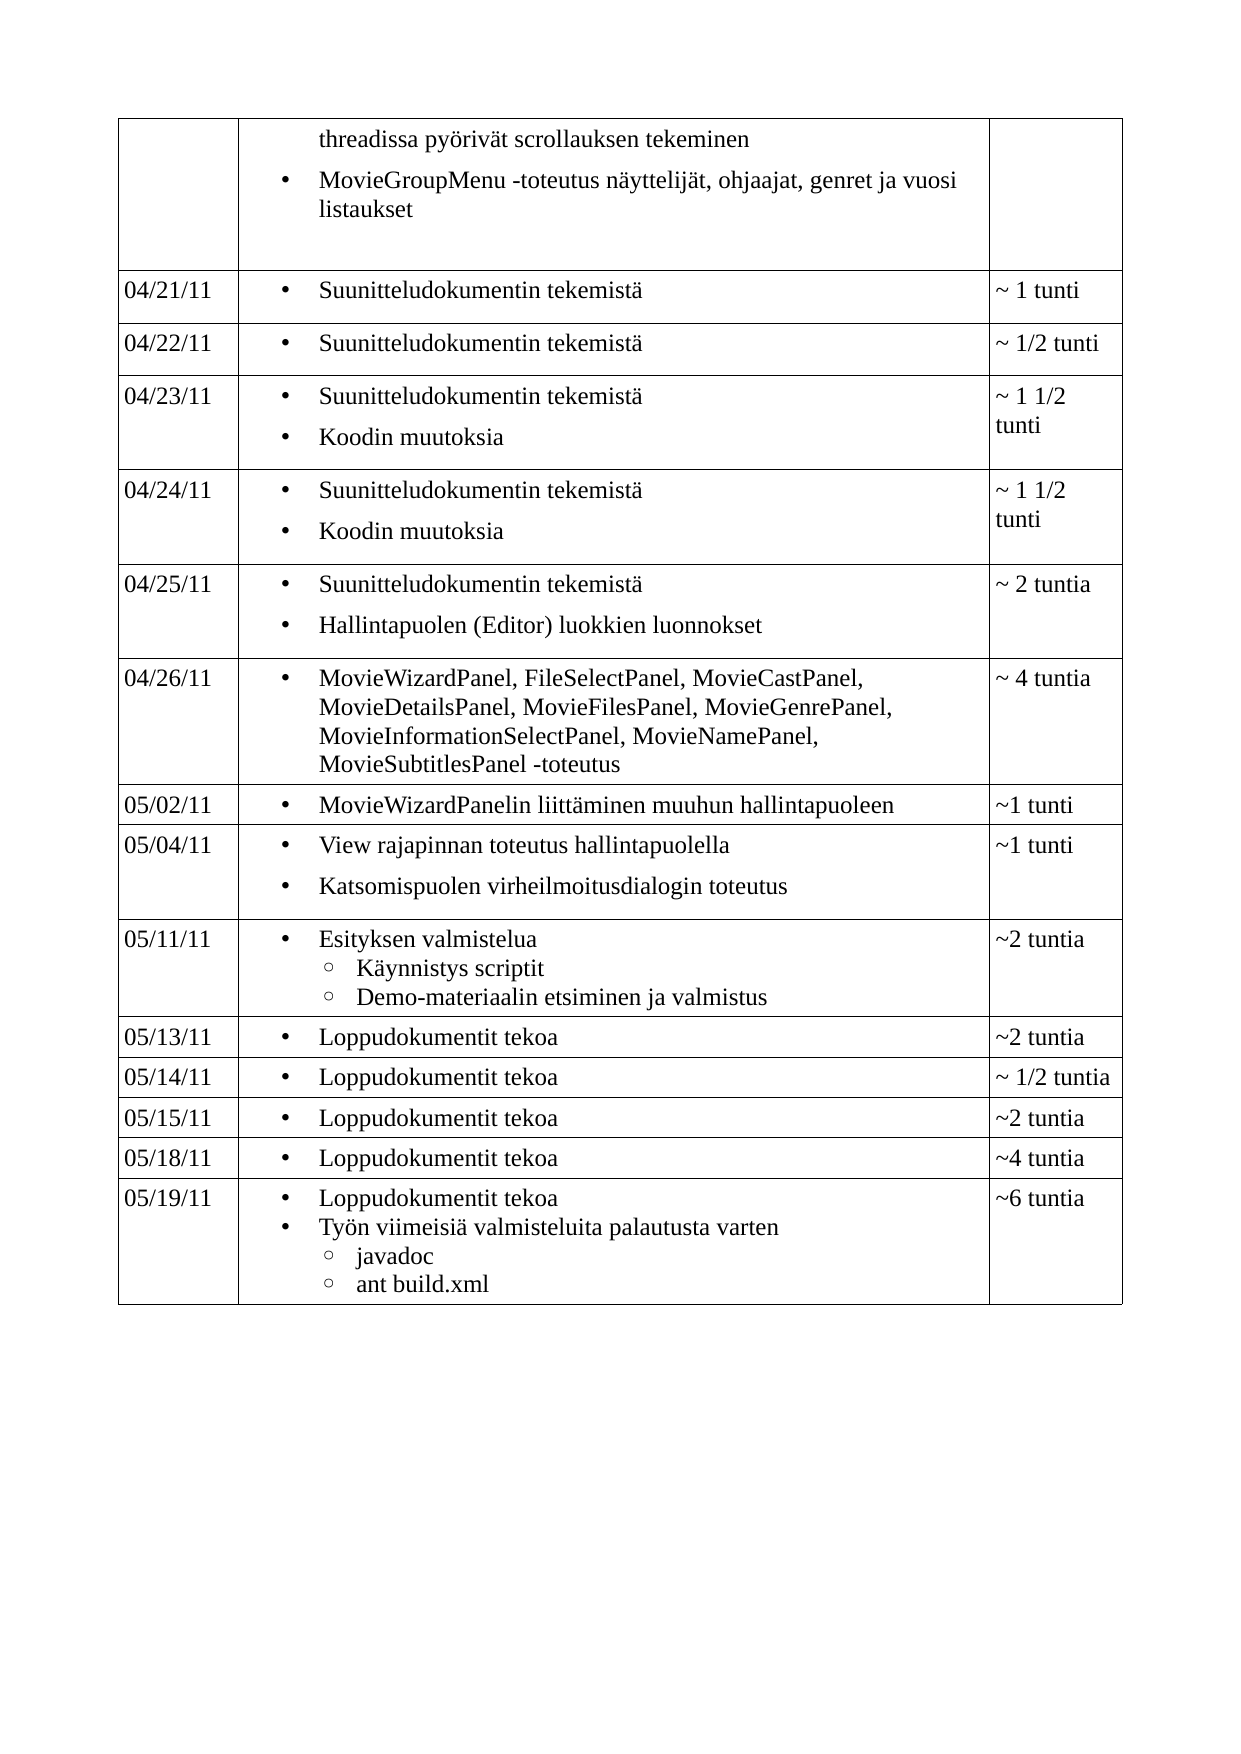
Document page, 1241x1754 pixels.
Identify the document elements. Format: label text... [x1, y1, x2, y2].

table_cell 24.04.11 [119, 470, 238, 563]
table_cell MovieWizardPanel, FileSelectPanel, MovieCastPanel, MovieDetailsPanel, MovieFilesPanel, MovieGenrePanel, MovieInformationSelectPanel, MovieNamePanel, MovieSubtitlesPanel -toteutus [239, 659, 989, 784]
table_cell Loppudokumentit tekoa Työn viimeisiä valmisteluita palautusta varten javadoc ant build.xml [239, 1179, 989, 1304]
table_cell 13.05.11 [119, 1017, 238, 1057]
table_cell ~ 2 tuntia [990, 565, 1122, 657]
table_cell 11.05.11 [119, 920, 238, 1016]
table_cell Esityksen valmistelua Käynnistys scriptit Demo-materiaalin etsiminen ja valmistus [239, 920, 989, 1016]
table_cell ~ 1 1/2 tunti [990, 470, 1122, 563]
table_cell 22.04.11 [119, 324, 238, 375]
table_cell 20.04.11 [119, 119, 238, 270]
table_cell 14.05.11 [119, 1058, 238, 1097]
table_cell 18.05.11 [119, 1138, 238, 1177]
table_cell 25.04.11 [119, 565, 238, 657]
table_cell 26.04.11 [119, 659, 238, 784]
table_cell threadissa pyörivät scrollauksen tekeminen MovieGroupMenu -toteutus näyttelijät, ohjaajat, genret ja vuosi listaukset [239, 119, 989, 270]
table_cell ~ 1/2 tuntia [990, 1058, 1122, 1097]
table_cell ~1 tunti [990, 825, 1122, 918]
table_cell ~2 tuntia [990, 920, 1122, 1016]
table_cell MovieWizardPanelin liittäminen muuhun hallintapuoleen [239, 785, 989, 824]
table_cell Suunitteludokumentin tekemistä [239, 324, 989, 375]
table_cell ~ 1 tunti [990, 271, 1122, 322]
table_cell ~2 tuntia [990, 1098, 1122, 1137]
table_cell ~ 1 1/2 tunti [990, 376, 1122, 469]
table_cell Suunitteludokumentin tekemistä [239, 271, 989, 322]
table_cell ~4 tuntia [990, 1138, 1122, 1177]
table_cell 21.04.11 [119, 271, 238, 322]
table_cell 19.05.11 [119, 1179, 238, 1304]
table_cell View rajapinnan toteutus hallintapuolella Katsomispuolen virheilmoitusdialogin toteutus [239, 825, 989, 918]
table_cell Loppudokumentit tekoa [239, 1058, 989, 1097]
table_cell 23.04.11 [119, 376, 238, 469]
table_cell ~2 tuntia [990, 1017, 1122, 1057]
table_cell Suunitteludokumentin tekemistä Hallintapuolen (Editor) luokkien luonnokset [239, 565, 989, 657]
table_cell Loppudokumentit tekoa [239, 1138, 989, 1177]
table_cell Suunitteludokumentin tekemistä Koodin muutoksia [239, 376, 989, 469]
table_cell ~6 tuntia [990, 1179, 1122, 1304]
table_cell 04.05.11 [119, 825, 238, 918]
table_cell [990, 119, 1122, 270]
table_cell Loppudokumentit tekoa [239, 1017, 989, 1057]
table_cell ~1 tunti [990, 785, 1122, 824]
table_cell ~ 4 tuntia [990, 659, 1122, 784]
table_cell ~ 1/2 tunti [990, 324, 1122, 375]
table_cell Suunitteludokumentin tekemistä Koodin muutoksia [239, 470, 989, 563]
table_cell 02.05.11 [119, 785, 238, 824]
table_cell 15.05.11 [119, 1098, 238, 1137]
table_cell Loppudokumentit tekoa [239, 1098, 989, 1137]
